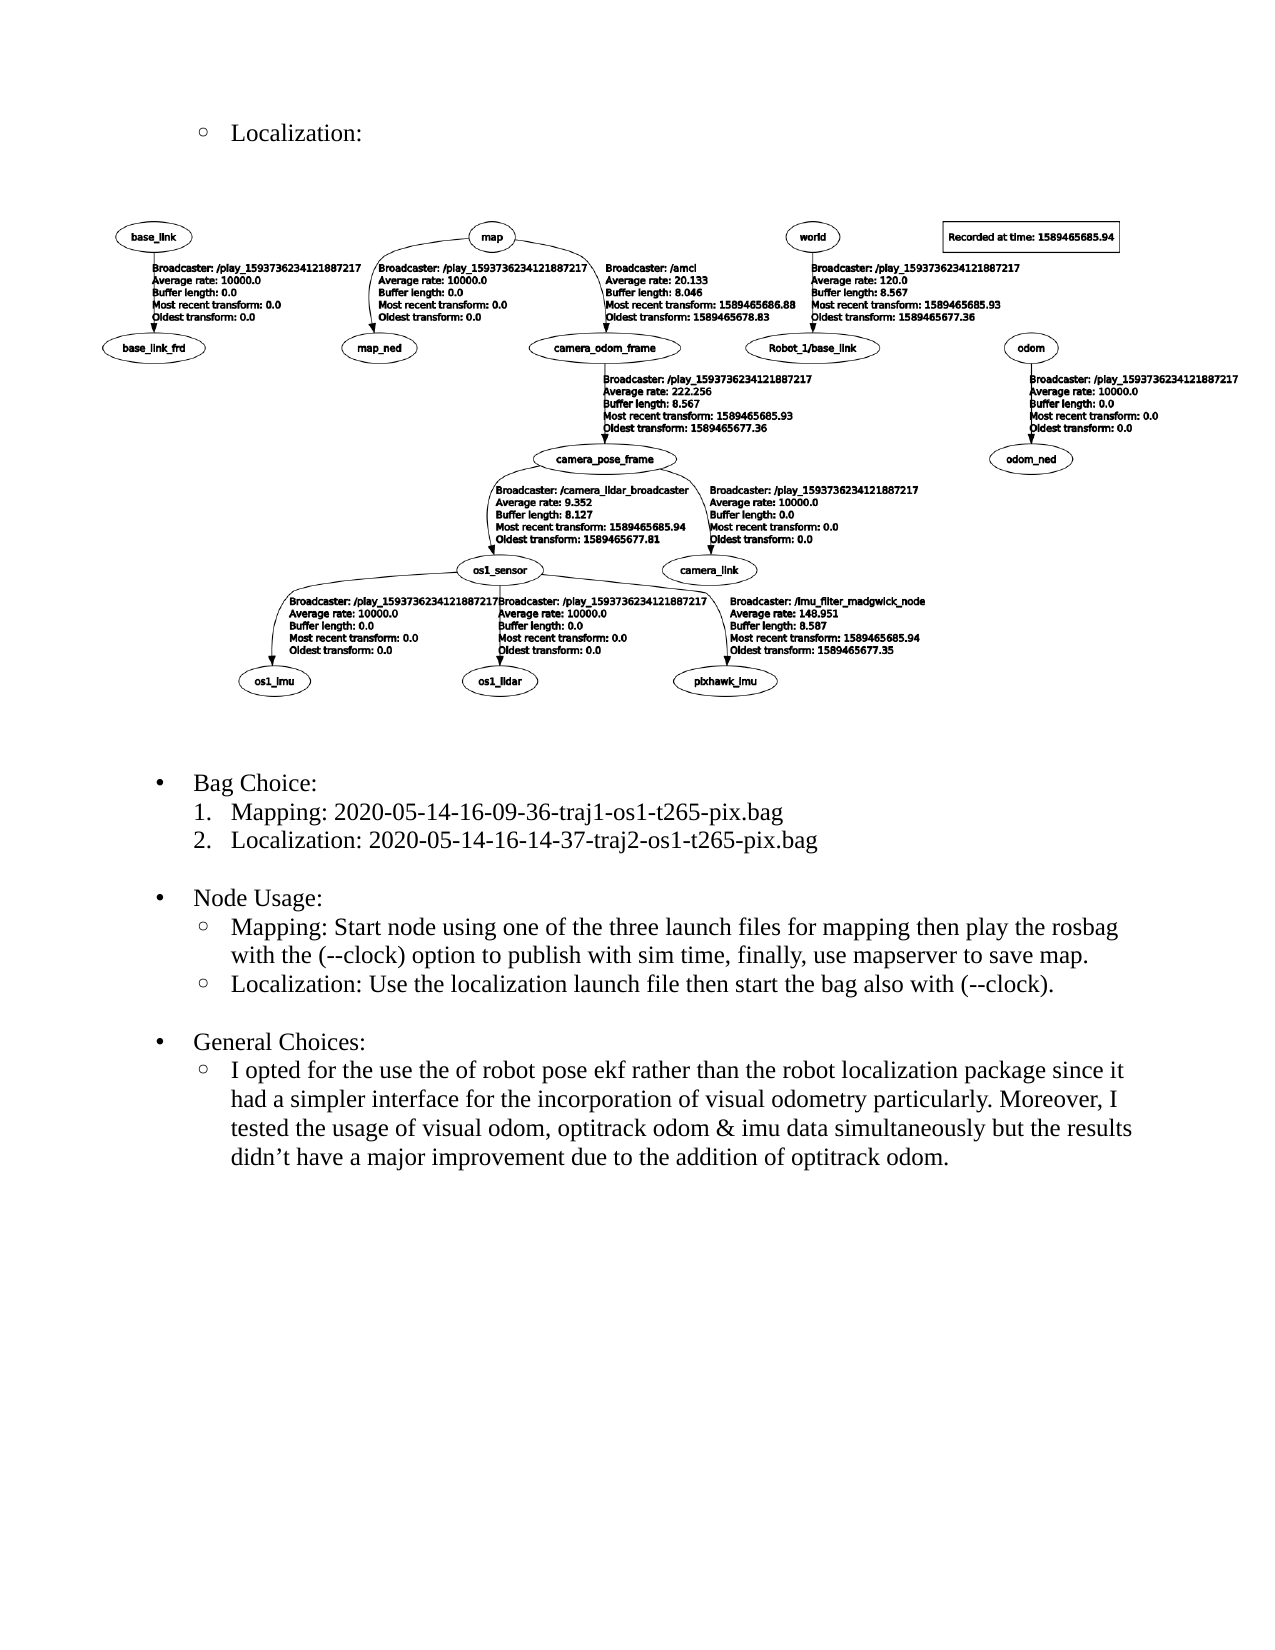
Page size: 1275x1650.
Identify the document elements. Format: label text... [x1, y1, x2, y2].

list Mapping: Start node using one of the three launch files for mapping then play the rosbag with the (--clock) option to publish with sim time, finally, use mapserver to save map. [193, 912, 1157, 969]
list Mapping: 2020-05-14-16-09-36-traj1-os1-t265-pix.bag [193, 797, 1157, 825]
list I opted for the use the of robot pose ekf rather than the robot localization package since it had a simpler interface for the incorporation of visual odometry particularly. Moreover, I tested the usage of visual odom, optitrack odom & imu data simultaneously but the results didn’t have a major improvement due to the addition of optitrack odom. [193, 1055, 1157, 1170]
list General Choices: [156, 1027, 1157, 1055]
list Localization: Use the localization launch file then start the bag also with (--clock). [193, 969, 1157, 998]
picture [62, 173, 1259, 711]
list Localization: [193, 118, 1157, 147]
list Node Usage: [156, 883, 1157, 912]
list Bag Choice: [156, 768, 1157, 797]
list Localization: 2020-05-14-16-14-37-traj2-os1-t265-pix.bag [193, 825, 1157, 854]
